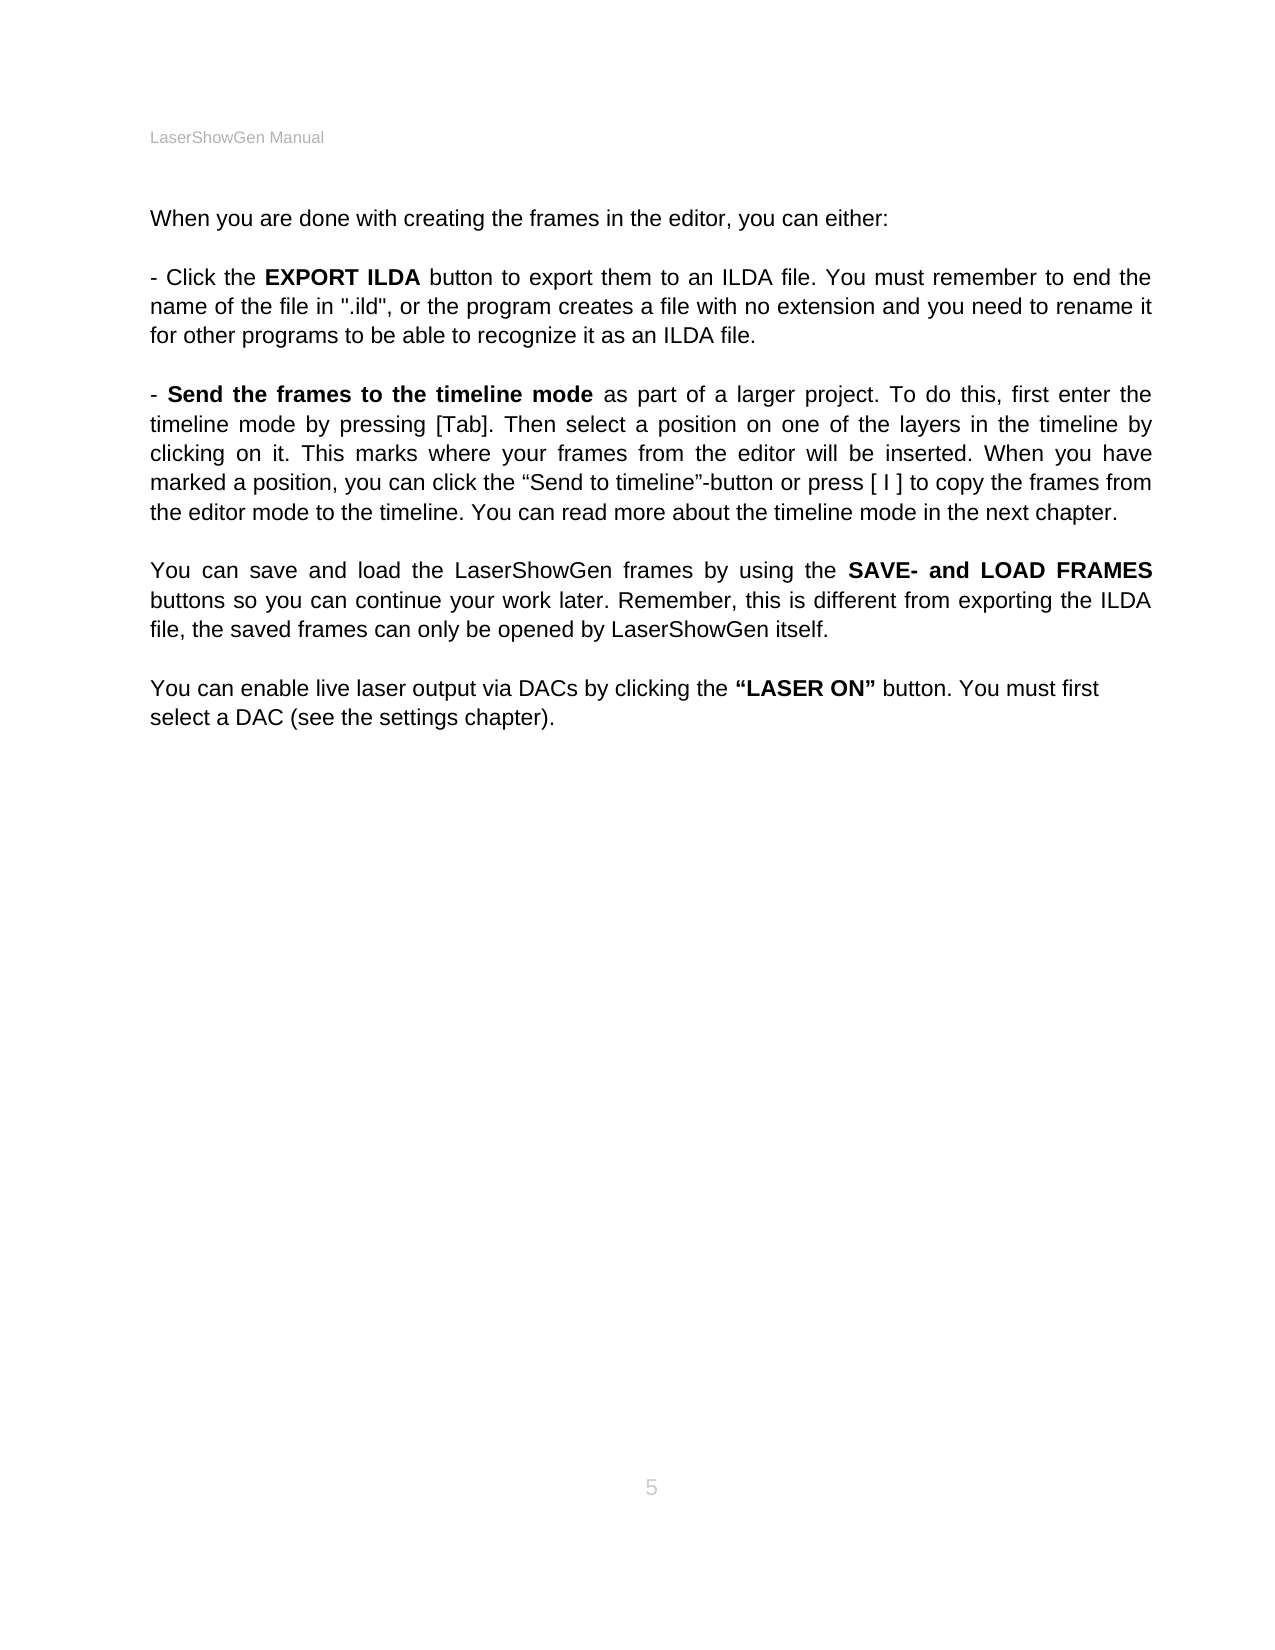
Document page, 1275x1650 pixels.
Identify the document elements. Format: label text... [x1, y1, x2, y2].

text - Click the EXPORT ILDA button to export them to an ILDA file. You must remember to end the name of the file in ".ild", or the program creates a file with no extension and you need to rename it for other programs to be able to recognize it as an ILDA file. [150, 264, 1153, 349]
text When you are done with creating the frames in the editor, you can either: [150, 206, 1153, 231]
text - Send the frames to the timeline mode as part of a larger project. To do this, first enter the timeline mode by pressing [Tab]. Then select a position on one of the layers in the timeline by clicking on it. This marks where your frames from the editor will be inserted. When you have marked a position, you can click the “Send to timeline”-button or press [ I ] to copy the frames from the editor mode to the timeline. You can read more about the timeline mode in the next chapter. [150, 382, 1153, 525]
text You can save and load the LaserShowGen frames by using the SAVE- and LOAD FRAMES buttons so you can continue your work later. Remember, this is different from exporting the ILDA file, the saved frames can only be opened by LaserShowGen itself. [150, 558, 1153, 642]
text You can enable live laser output via DACs by clicking the “LASER ON” button. You must first select a DAC (see the settings chapter). [150, 676, 1153, 731]
